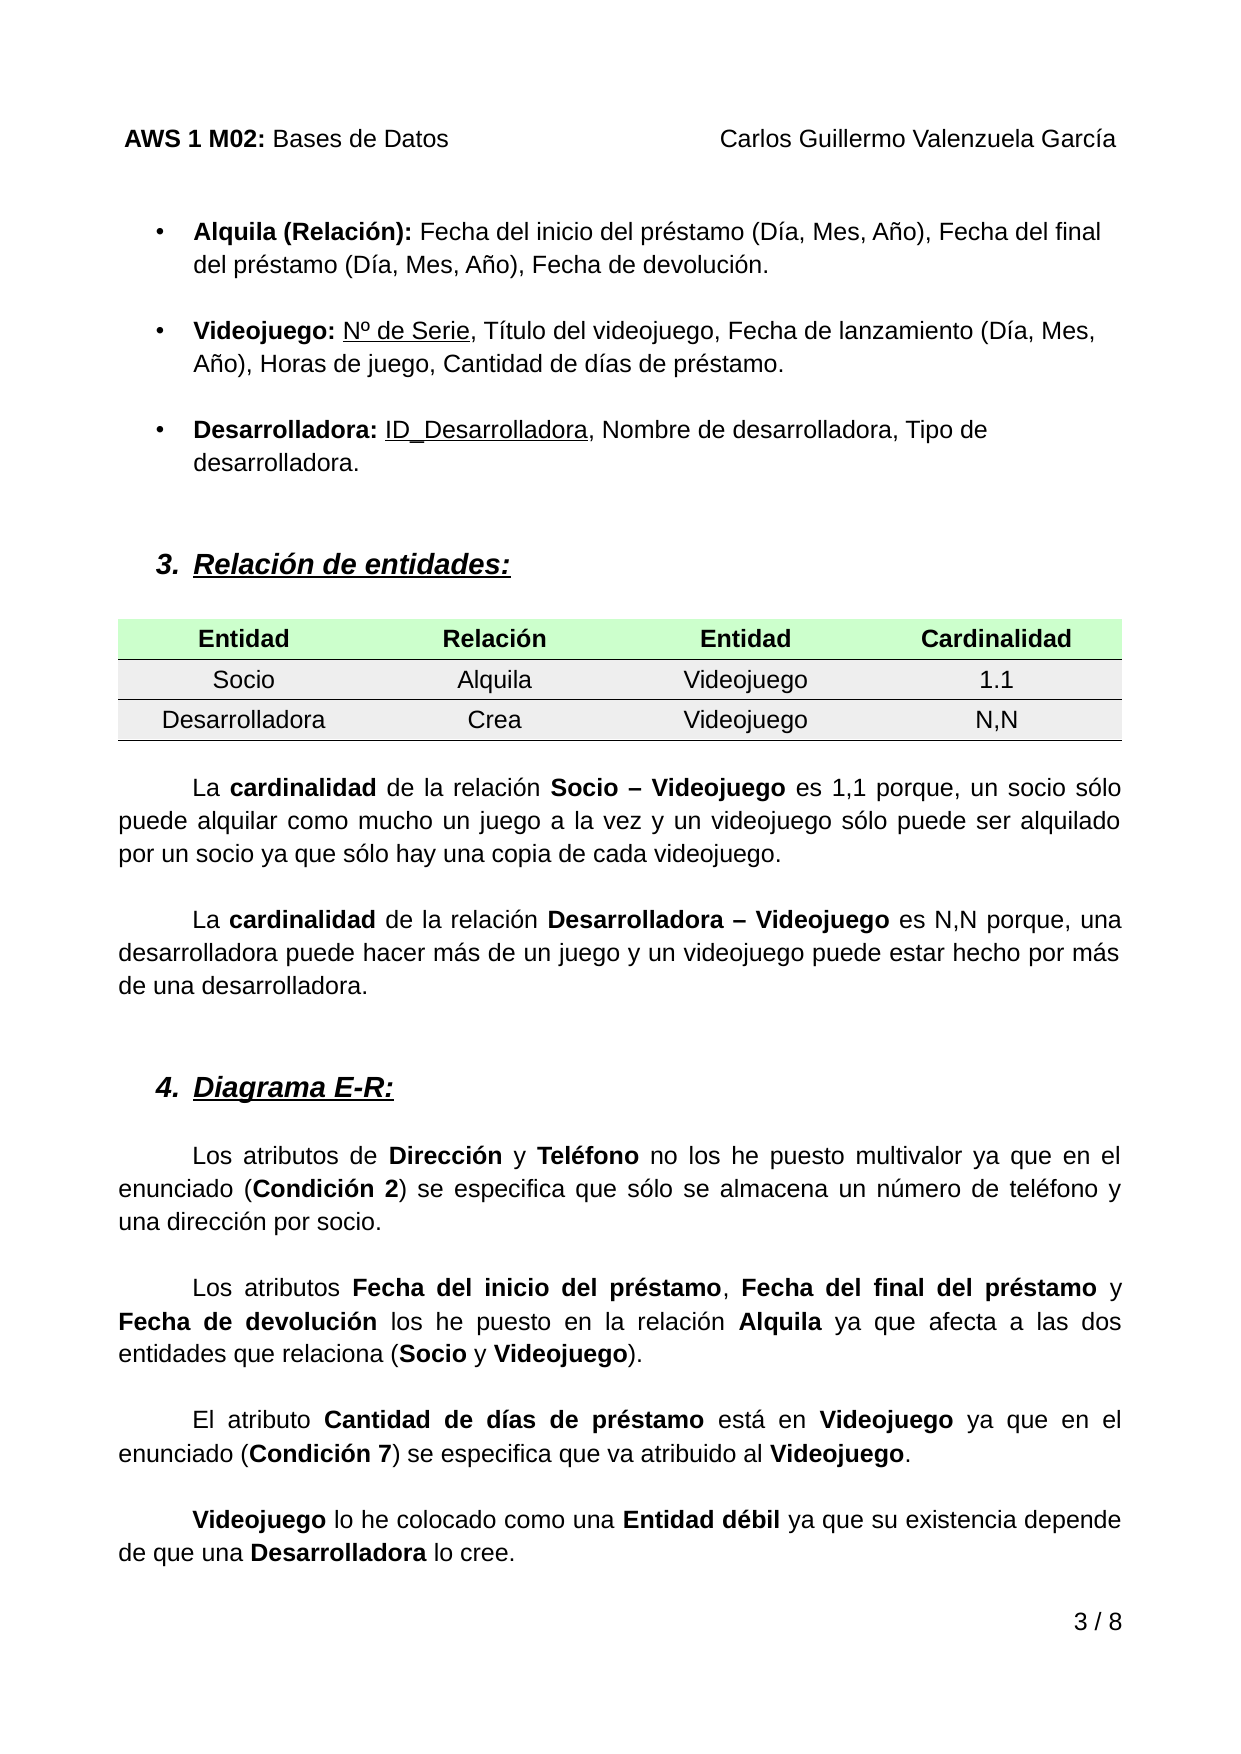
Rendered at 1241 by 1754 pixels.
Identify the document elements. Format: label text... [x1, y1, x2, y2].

text Videojuego lo he colocado como una Entidad débil ya que su existencia depende de que una Desarrolladora lo cree. [118, 1504, 1122, 1566]
table_header Entidad [620, 619, 871, 659]
table_cell Desarrolladora [118, 700, 369, 739]
table_cell Videojuego [620, 700, 871, 739]
table_cell 1,1 [871, 660, 1122, 699]
text Los atributos de Dirección y Teléfono no los he puesto multivalor ya que en el enunciado (Condición 2) se especifica que sólo se almacena un número de teléfono y una dirección por socio. [118, 1141, 1122, 1236]
table_cell Alquila [369, 660, 620, 699]
table_header Relación [369, 619, 620, 659]
text La cardinalidad de la relación Desarrolladora – Videojuego es N,N porque, una desarrolladora puede hacer más de un juego y un videojuego puede estar hecho por más de una desarrolladora. [118, 905, 1122, 999]
list Diagrama E-R: [156, 1070, 1122, 1103]
table_cell N,N [871, 700, 1122, 739]
table_header Entidad [118, 619, 369, 659]
table_cell Crea [369, 700, 620, 739]
list Alquila (Relación): Fecha del inicio del préstamo (Día, Mes, Año), Fecha del final del préstamo (Día, Mes, Año), Fecha de devolución. [156, 217, 1122, 278]
table_cell Videojuego [620, 660, 871, 699]
table_cell Socio [118, 660, 369, 699]
text El atributo Cantidad de días de préstamo está en Videojuego ya que en el enunciado (Condición 7) se especifica que va atribuido al Videojuego. [118, 1406, 1122, 1467]
text Los atributos Fecha del inicio del préstamo, Fecha del final del préstamo y Fecha de devolución los he puesto en la relación Alquila ya que afecta a las dos entidades que relaciona (Socio y Videojuego). [118, 1273, 1122, 1368]
table_header Cardinalidad [871, 619, 1122, 659]
text La cardinalidad de la relación Socio – Videojuego es 1,1 porque, un socio sólo puede alquilar como mucho un juego a la vez y un videojuego sólo puede ser alquilado por un socio ya que sólo hay una copia de cada videojuego. [118, 773, 1122, 867]
list Videojuego: Nº de Serie, Título del videojuego, Fecha de lanzamiento (Día, Mes, Año), Horas de juego, Cantidad de días de préstamo. [156, 316, 1122, 378]
list Desarrolladora: ID_Desarrolladora, Nombre de desarrolladora, Tipo de desarrolladora. [156, 415, 1122, 477]
list Relación de entidades: [156, 547, 1122, 581]
